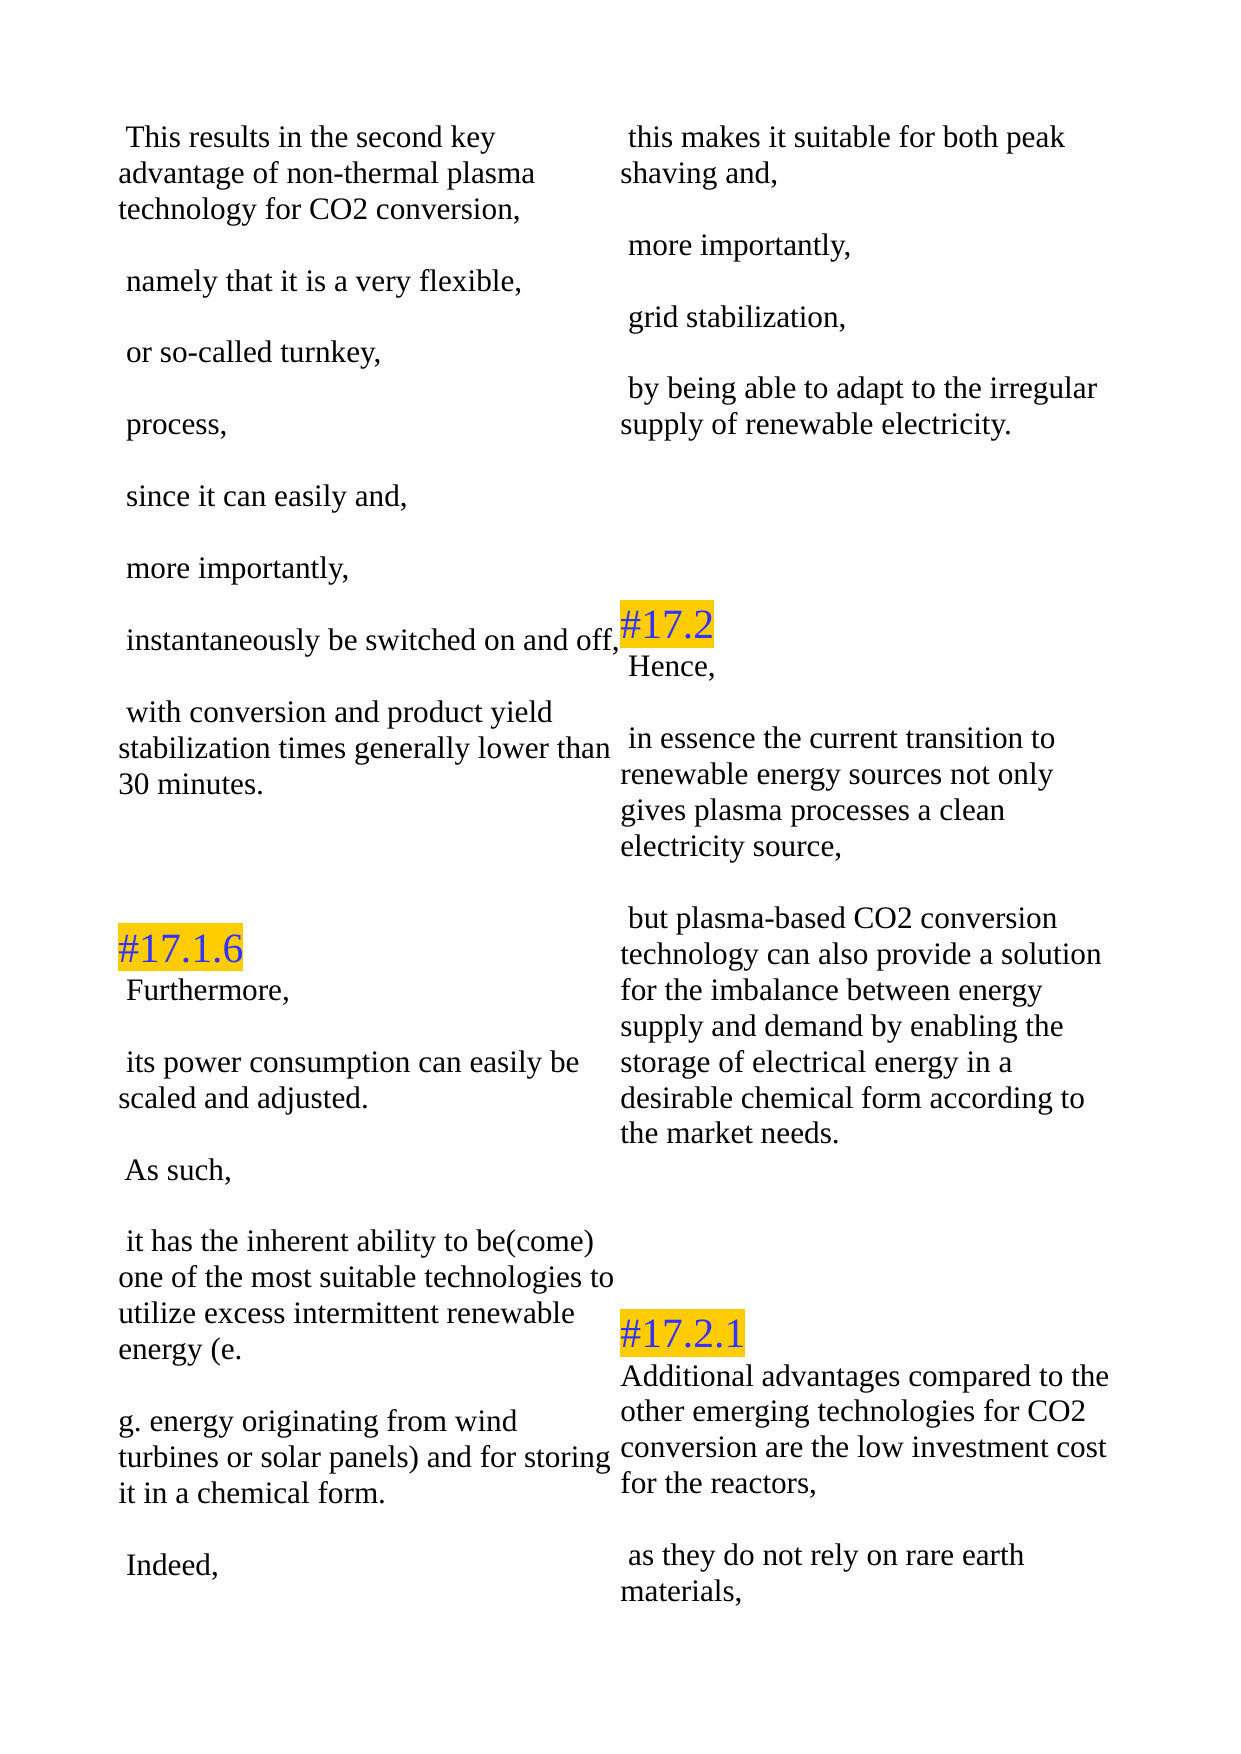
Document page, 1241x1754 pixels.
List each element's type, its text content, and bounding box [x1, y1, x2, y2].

text or so-called turnkey, [118, 334, 620, 370]
text this makes it suitable for both peak shaving and, [620, 118, 1122, 190]
text instantaneously be switched on and off, [118, 621, 620, 657]
text #17.2 [620, 600, 1122, 648]
text by being able to adapt to the irregular supply of renewable electricity. [620, 370, 1122, 442]
text more importantly, [620, 226, 1122, 262]
text As such, [118, 1151, 620, 1187]
text Additional advantages compared to the other emerging technologies for CO2 conversion are the low investment cost for the reactors, [620, 1357, 1122, 1501]
text This results in the second key advantage of non-thermal plasma technology for CO2 conversion, [118, 118, 620, 226]
text process, [118, 406, 620, 442]
text its power consumption can easily be scaled and adjusted. [118, 1043, 620, 1115]
text #17.2.1 [620, 1309, 1122, 1357]
text it has the inherent ability to be(come) one of the most suitable technologies to utilize excess intermittent renewable energy (e. [118, 1223, 620, 1366]
text namely that it is a very flexible, [118, 262, 620, 298]
text g. energy originating from wind turbines or solar panels) and for storing it in a chemical form. [118, 1402, 620, 1510]
text in essence the current transition to renewable energy sources not only gives plasma processes a clean electricity source, [620, 719, 1122, 863]
text Furthermore, [118, 971, 620, 1007]
text Indeed, [118, 1546, 620, 1582]
text but plasma-based CO2 conversion technology can also provide a solution for the imbalance between energy supply and demand by enabling the storage of electrical energy in a desirable chemical form according to the market needs. [620, 899, 1122, 1151]
text more importantly, [118, 549, 620, 585]
text Hence, [620, 648, 1122, 683]
text since it can easily and, [118, 477, 620, 513]
text #17.1.6 [118, 923, 620, 971]
text grid stabilization, [620, 298, 1122, 334]
text with conversion and product yield stabilization times generally lower than 30 minutes. [118, 693, 620, 801]
text as they do not rely on rare earth materials, [620, 1536, 1122, 1608]
